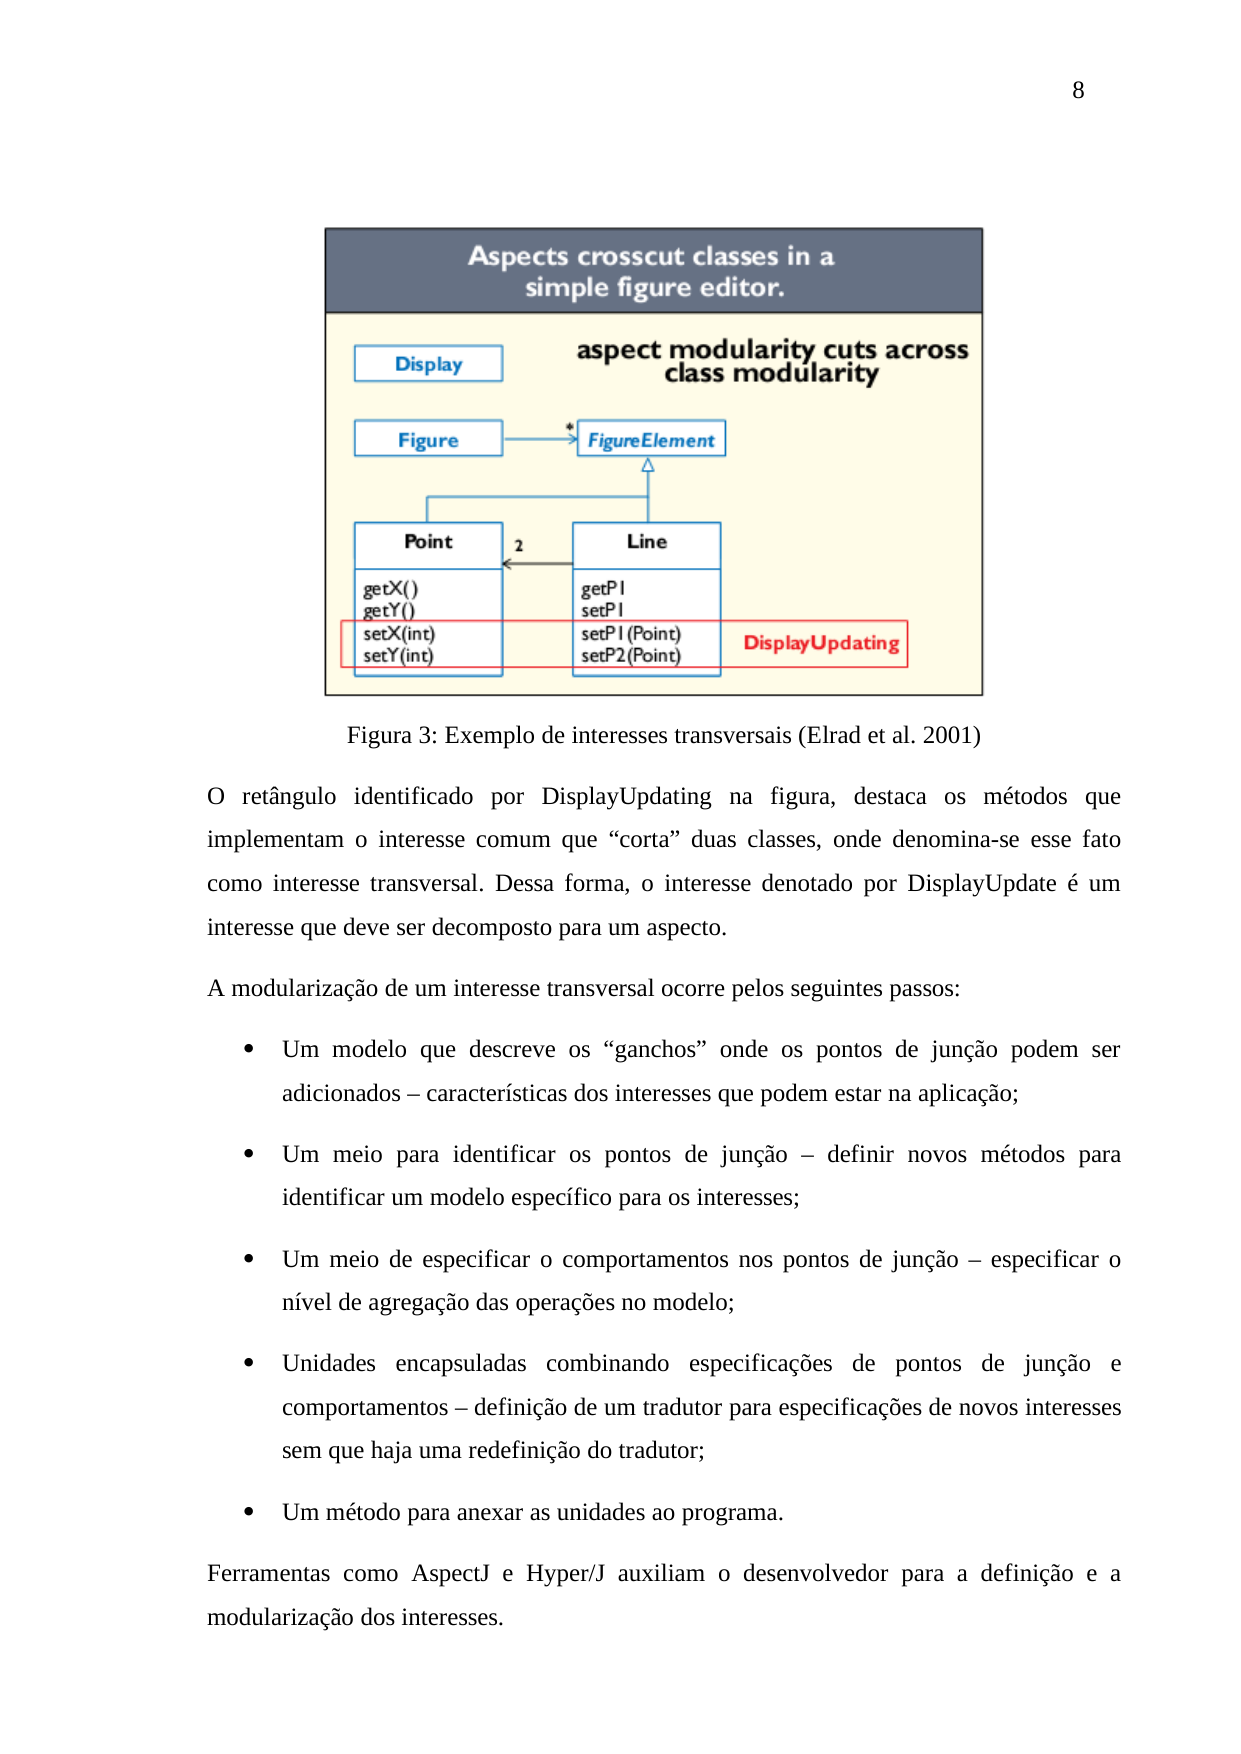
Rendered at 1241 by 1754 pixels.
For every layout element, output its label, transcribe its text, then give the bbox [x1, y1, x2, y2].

list Um meio de especificar o comportamentos nos pontos de junção – especificar o nível de agregação das operações no modelo; [244, 1243, 1122, 1316]
list Unidades encapsuladas combinando especificações de pontos de junção e comportamentos – definição de um tradutor para especificações de novos interesses sem que haja uma redefinição do tradutor; [244, 1348, 1122, 1464]
text A modularização de um interesse transversal ocorre pelos seguintes passos: [207, 973, 1122, 1002]
picture [314, 220, 988, 704]
text Figura 3: Exemplo de interesses transversais (Elrad et al. 2001) [207, 224, 1122, 749]
text Ferramentas como AspectJ e Hyper/J auxiliam o desenvolvedor para a definição e a modularização dos interesses. [207, 1558, 1122, 1631]
list Um modelo que descreve os “ganchos” onde os pontos de junção podem ser adicionados – características dos interesses que podem estar na aplicação; [244, 1034, 1122, 1107]
list Um meio para identificar os pontos de junção – definir novos métodos para identificar um modelo específico para os interesses; [244, 1139, 1122, 1211]
text O retângulo identificado por DisplayUpdating na figura, destaca os métodos que implementam o interesse comum que “corta” duas classes, onde denomina-se esse fato como interesse transversal. Dessa forma, o interesse denotado por DisplayUpdate é um interesse que deve ser decomposto para um aspecto. [207, 781, 1122, 941]
list Um método para anexar as unidades ao programa. [244, 1497, 1122, 1526]
